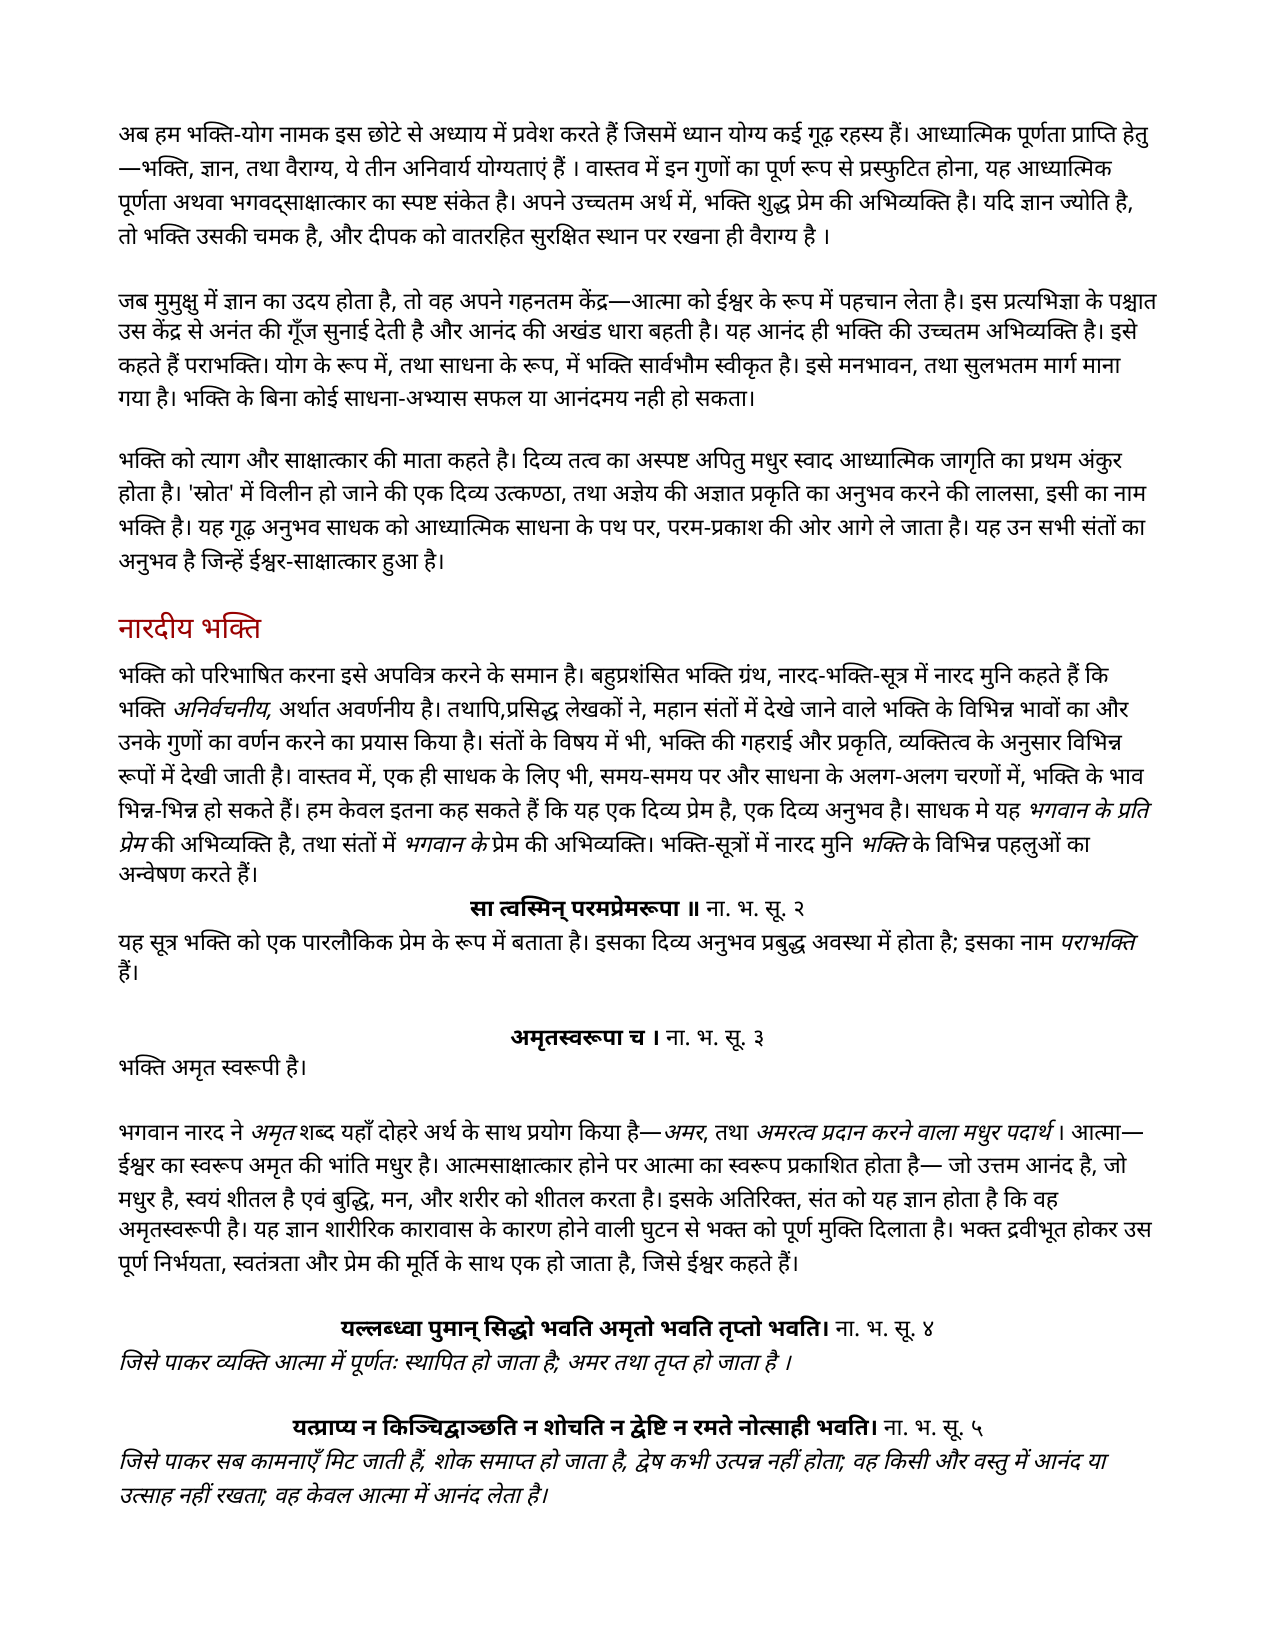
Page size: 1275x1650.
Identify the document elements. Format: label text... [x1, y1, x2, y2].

subtitle नारदीय भक्ति [118, 612, 1157, 650]
text जिसे पाकर सब कामनाएँ मिट जाती हैं, शोक समाप्त हो जाता है, द्वेष कभी उत्पन्न नहीं होता; वह किसी और वस्तु में आनंद या उत्साह नहीं रखता; वह केवल आत्मा में आनंद लेता है। [118, 1445, 1157, 1513]
text यह सूत्र भक्ति को एक पारलौकिक प्रेम के रूप में बताता है। इसका दिव्य अनुभव प्रबुद्ध अवस्था में होता है; इसका नाम पराभक्ति हैं। [118, 926, 1157, 989]
text भक्ति अमृत स्वरूपी है। [118, 1054, 1157, 1084]
text अब हम भक्ति-योग नामक इस छोटे से अध्याय में प्रवेश करते हैं जिसमें ध्यान योग्य कई गूढ़ रहस्य हैं। आध्यात्मिक पूर्णता प्राप्ति हेतु—भक्ति, ज्ञान, तथा वैराग्य, ये तीन अनिवार्य योग्यताएं हैं । वास्तव में इन गुणों का पूर्ण रूप से प्रस्फुटित होना, यह आध्यात्मिक पूर्णता अथवा भगवद्साक्षात्कार का स्पष्ट संकेत है। अपने उच्चतम अर्थ में, भक्ति शुद्ध प्रेम की अभिव्यक्ति है। यदि ज्ञान ज्योति है, तो भक्ति उसकी चमक है, और दीपक को वातरहित सुरक्षित स्थान पर रखना ही वैराग्य है । [118, 118, 1157, 253]
text भक्ति को परिभाषित करना इसे अपवित्र करने के समान है। बहुप्रशंसित भक्ति ग्रंथ, नारद-भक्ति-सूत्र में नारद मुनि कहते हैं कि भक्ति अनिर्वचनीय, अर्थात अवर्णनीय है। तथापि,प्रसिद्ध लेखकों ने, महान संतों में देखे जाने वाले भक्ति के विभिन्न भावों का और उनके गुणों का वर्णन करने का प्रयास किया है। संतों के विषय में भी, भक्ति की गहराई और प्रकृति, व्यक्तित्व के अनुसार विभिन्न रूपों में देखी जाती है। वास्तव में, एक ही साधक के लिए भी, समय-समय पर और साधना के अलग-अलग चरणों में, भक्ति के भाव भिन्न-भिन्न हो सकते हैं। हम केवल इतना कह सकते हैं कि यह एक दिव्य प्रेम है, एक दिव्य अनुभव है। साधक मे यह भगवान के प्रति प्रेम की अभिव्यक्ति है, तथा संतों में भगवान के प्रेम की अभिव्यक्ति। भक्ति-सूत्रों में नारद मुनि भक्ति के विभिन्न पहलुओं का अन्वेषण करते हैं। [118, 659, 1157, 892]
text भगवान नारद ने अमृत शब्द यहाँ दोहरे अर्थ के साथ प्रयोग किया है—अमर, तथा अमरत्व प्रदान करने वाला मधुर पदार्थ । आत्मा—ईश्वर का स्वरूप अमृत की भांति मधुर है। आत्मसाक्षात्कार होने पर आत्मा का स्वरूप प्रकाशित होता है— जो उत्तम आनंद है, जो मधुर है, स्वयं शीतल है एवं बुद्धि, मन, और शरीर को शीतल करता है। इसके अतिरिक्त, संत को यह ज्ञान होता है कि वह अमृतस्वरूपी है। यह ज्ञान शारीरिक कारावास के कारण होने वाली घुटन से भक्त को पूर्ण मुक्ति दिलाता है। भक्त द्रवीभूत होकर उस पूर्ण निर्भयता, स्वतंत्रता और प्रेम की मूर्ति के साथ एक हो जाता है, जिसे ईश्वर कहते हैं। [118, 1116, 1157, 1281]
text भक्ति को त्याग और साक्षात्कार की माता कहते है। दिव्य तत्व का अस्पष्ट अपितु मधुर स्वाद आध्यात्मिक जागृति का प्रथम अंकुर होता है। 'स्रोत' में विलीन हो जाने की एक दिव्य उत्कण्ठा, तथा अज्ञेय की अज्ञात प्रकृति का अनुभव करने की लालसा, इसी का नाम भक्ति है। यह गूढ़ अनुभव साधक को आध्यात्मिक साधना के पथ पर, परम-प्रकाश की ओर आगे ले जाता है। यह उन सभी संतों का अनुभव है जिन्हें ईश्वर-साक्षात्कार हुआ है। [118, 447, 1157, 579]
text जब मुमुक्षु में ज्ञान का उदय होता है, तो वह अपने गहनतम केंद्र—आत्मा को ईश्वर के रूप में पहचान लेता है। इस प्रत्यभिज्ञा के पश्चात उस केंद्र से अनंत की गूँज सुनाई देती है और आनंद की अखंड धारा बहती है। यह आनंद ही भक्ति की उच्चतम अभिव्यक्ति है। इसे कहते हैं पराभक्ति। योग के रूप में, तथा साधना के रूप, में भक्ति सार्वभौम स्वीकृत है। इसे मनभावन, तथा सुलभतम मार्ग माना गया है। भक्ति के बिना कोई साधना-अभ्यास सफल या आनंदमय नही हो सकता। [118, 285, 1157, 416]
text अमृतस्वरूपा च । ना. भ. सू. ३ [118, 1021, 1157, 1054]
text सा त्वस्मिन् परमप्रेमरूपा ॥ ना. भ. सू. २ [118, 892, 1157, 926]
text यत्प्राप्य न किञ्चिद्वाञ्छति न शोचति न द्वेष्टि न रमते नोत्साही भवति। ना. भ. सू. ५ [118, 1411, 1157, 1445]
text जिसे पाकर व्यक्ति आत्मा में पूर्णतः स्थापित हो जाता है; अमर तथा तृप्त हो जाता है । [118, 1346, 1157, 1380]
text यल्लब्ध्वा पुमान् सिद्धो भवति अमृतो भवति तृप्तो भवति। ना. भ. सू. ४ [118, 1312, 1157, 1346]
